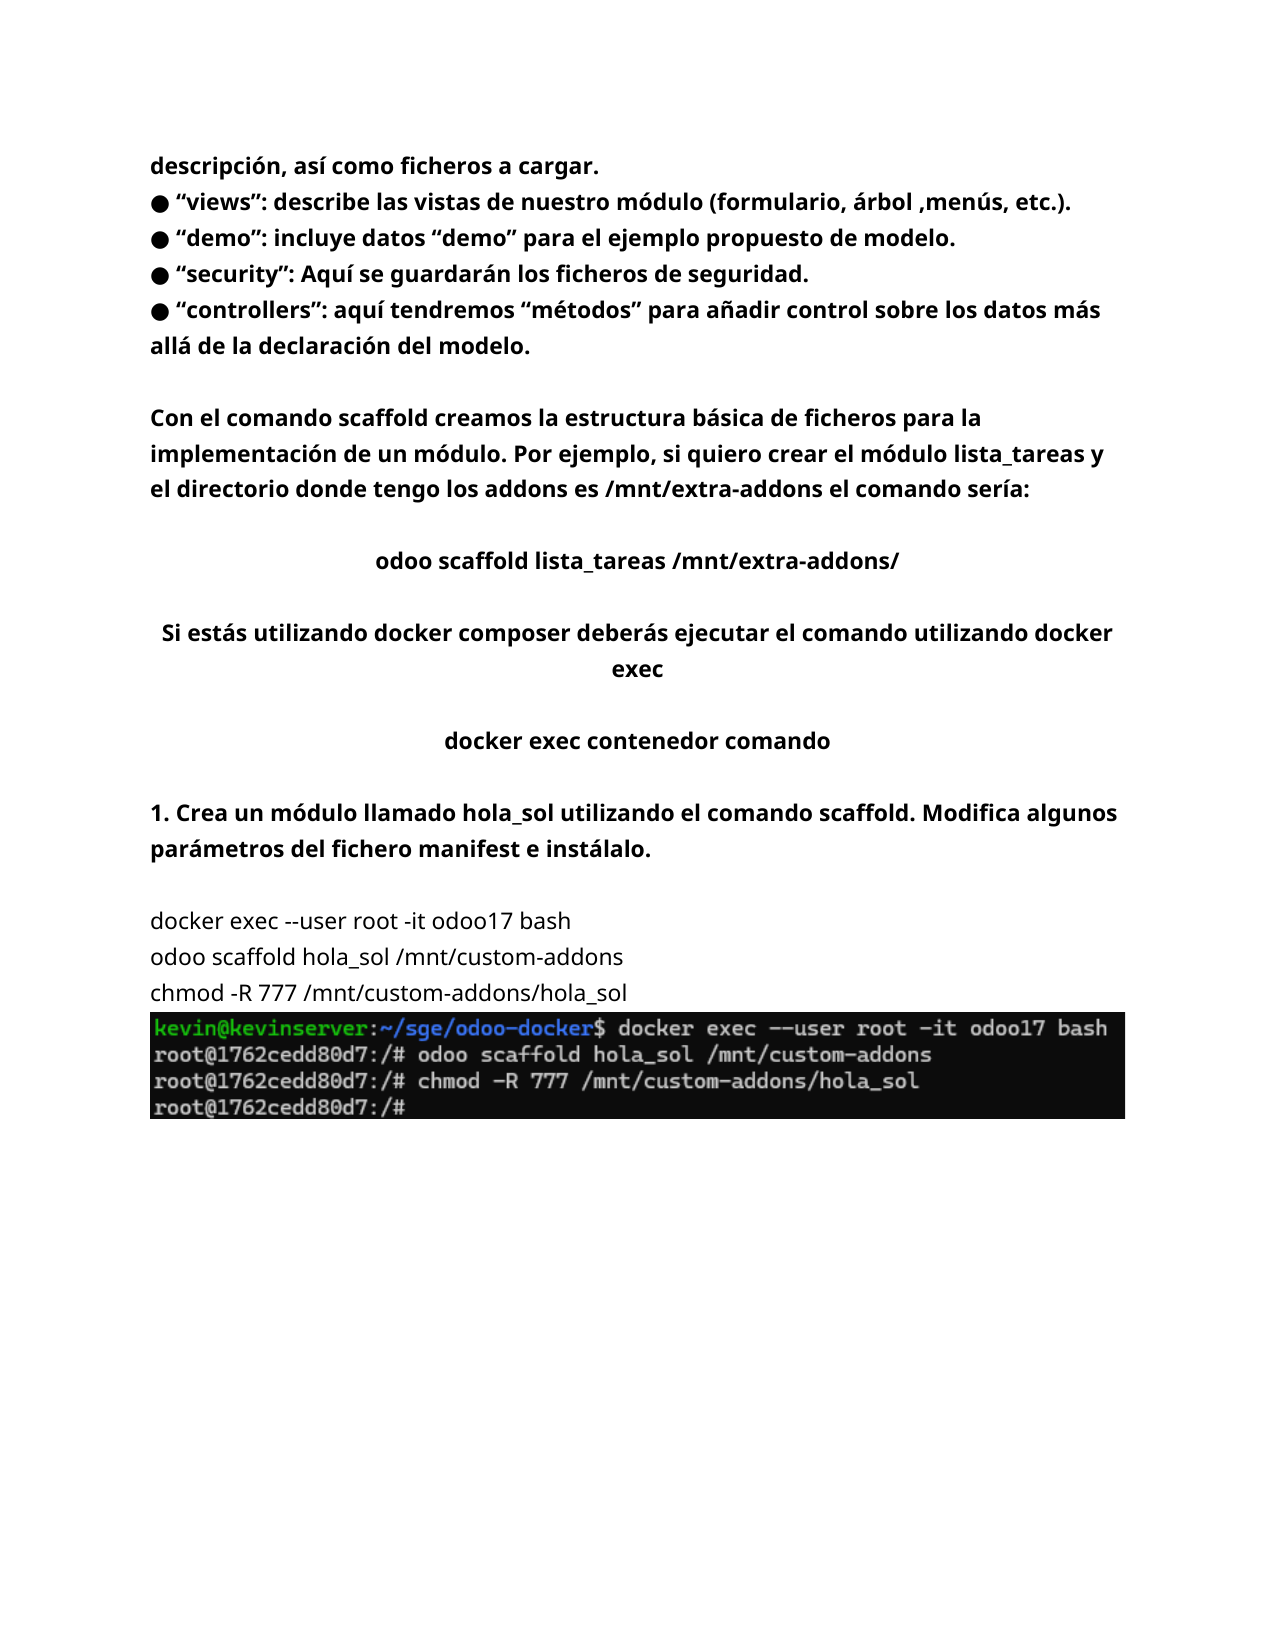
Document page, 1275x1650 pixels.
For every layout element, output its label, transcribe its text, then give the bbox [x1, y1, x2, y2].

text docker exec --user root -it odoo17 bash [150, 905, 1125, 936]
text ● “controllers”: aquí tendremos “métodos” para añadir control sobre los datos más allá de la declaración del modelo. [150, 294, 1125, 361]
text descripción, así como ficheros a cargar. [150, 150, 1125, 181]
text odoo scaffold lista_tareas /mnt/extra-addons/ [150, 545, 1125, 577]
text odoo scaffold hola_sol /mnt/custom-addons [150, 941, 1125, 972]
text parámetros del fichero manifest e instálalo. [150, 833, 1125, 864]
text Con el comando scaffold creamos la estructura básica de ficheros para la implementación de un módulo. Por ejemplo, si quiero crear el módulo lista_tareas y el directorio donde tengo los addons es /mnt/extra-addons el comando sería: [150, 402, 1125, 505]
text docker exec contenedor comando [150, 725, 1125, 756]
text Si estás utilizando docker composer deberás ejecutar el comando utilizando docker exec [150, 617, 1125, 684]
picture [150, 1012, 1125, 1119]
text ● “security”: Aquí se guardarán los ficheros de seguridad. [150, 258, 1125, 289]
text 1. Crea un módulo llamado hola_sol utilizando el comando scaffold. Modifica algunos [150, 797, 1125, 828]
text ● “demo”: incluye datos “demo” para el ejemplo propuesto de modelo. [150, 222, 1125, 253]
text chmod -R 777 /mnt/custom-addons/hola_sol [150, 977, 1125, 1008]
text ● “views”: describe las vistas de nuestro módulo (formulario, árbol ,menús, etc.). [150, 186, 1125, 217]
